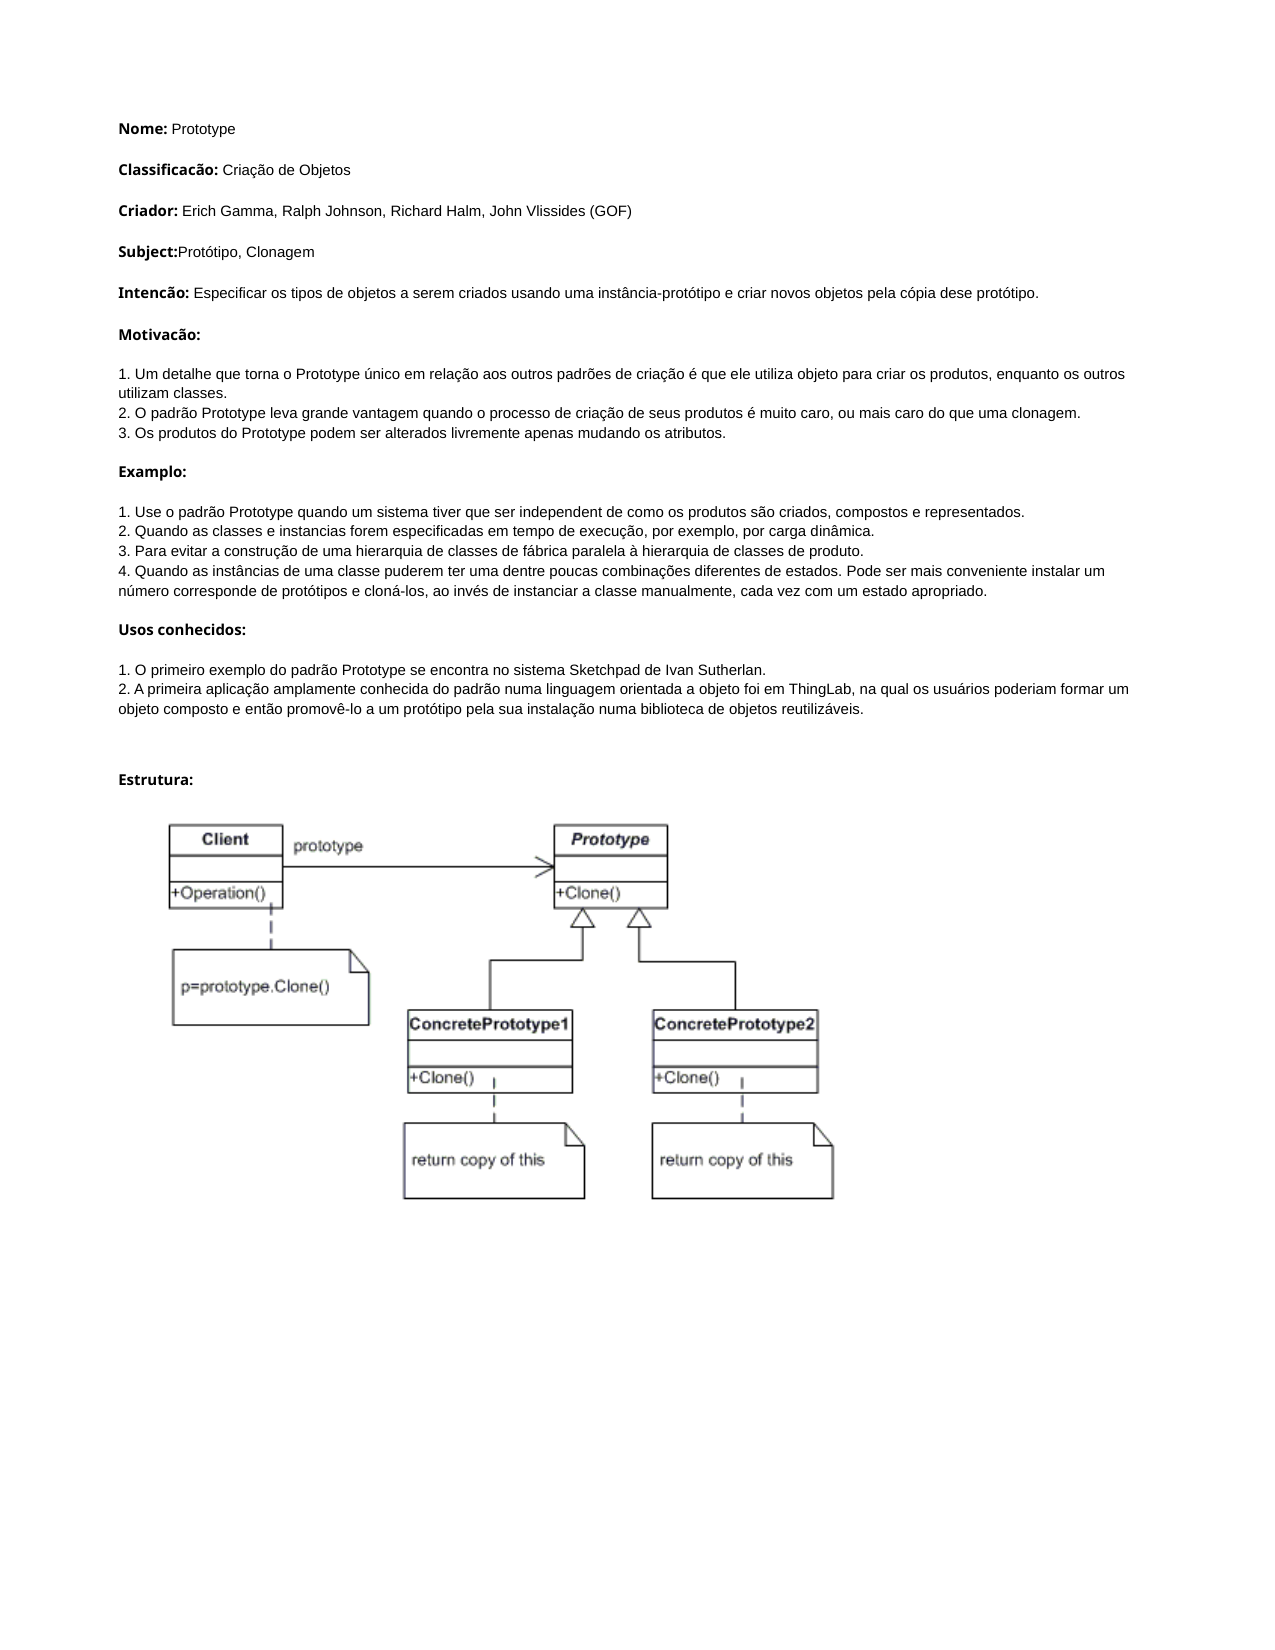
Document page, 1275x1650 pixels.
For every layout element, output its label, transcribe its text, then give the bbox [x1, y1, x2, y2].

text Subject:Protótipo, Clonagem [118, 242, 1157, 262]
text Examplo: [118, 462, 1157, 482]
text Usos conhecidos: [118, 620, 1157, 640]
text Nome: Prototype [118, 118, 1157, 138]
picture [166, 818, 839, 1204]
text 1. Use o padrão Prototype quando um sistema tiver que ser independent de como os produtos são criados, compostos e representados. 2. Quando as classes e instancias forem especificadas em tempo de execução, por exemplo, por carga dinâmica. 3. Para evitar a construção de uma hierarquia de classes de fábrica paralela à hierarquia de classes de produto. 4. Quando as instâncias de uma classe puderem ter uma dentre poucas combinações diferentes de estados. Pode ser mais conveniente instalar um número corresponde de protótipos e cloná-los, ao invés de instanciar a classe manualmente, cada vez com um estado apropriado. [118, 503, 1157, 599]
text 1. O primeiro exemplo do padrão Prototype se encontra no sistema Sketchpad de Ivan Sutherlan. 2. A primeira aplicação amplamente conhecida do padrão numa linguagem orientada a objeto foi em ThingLab, na qual os usuários poderiam formar um objeto composto e então promovê-lo a um protótipo pela sua instalação numa biblioteca de objetos reutilizáveis. [118, 661, 1157, 718]
text Classificacão: Criação de Objetos [118, 159, 1157, 180]
text Criador: Erich Gamma, Ralph Johnson, Richard Halm, John Vlissides (GOF) [118, 200, 1157, 221]
text Estrutura: [118, 738, 1157, 790]
text Motivacão: [118, 324, 1157, 344]
text 1. Um detalhe que torna o Prototype único em relação aos outros padrões de criação é que ele utiliza objeto para criar os produtos, enquanto os outros utilizam classes. 2. O padrão Prototype leva grande vantagem quando o processo de criação de seus produtos é muito caro, ou mais caro do que uma clonagem. 3. Os produtos do Prototype podem ser alterados livremente apenas mudando os atributos. [118, 365, 1157, 442]
text Intencão: Especificar os tipos de objetos a serem criados usando uma instância-protótipo e criar novos objetos pela cópia dese protótipo. [118, 283, 1157, 303]
